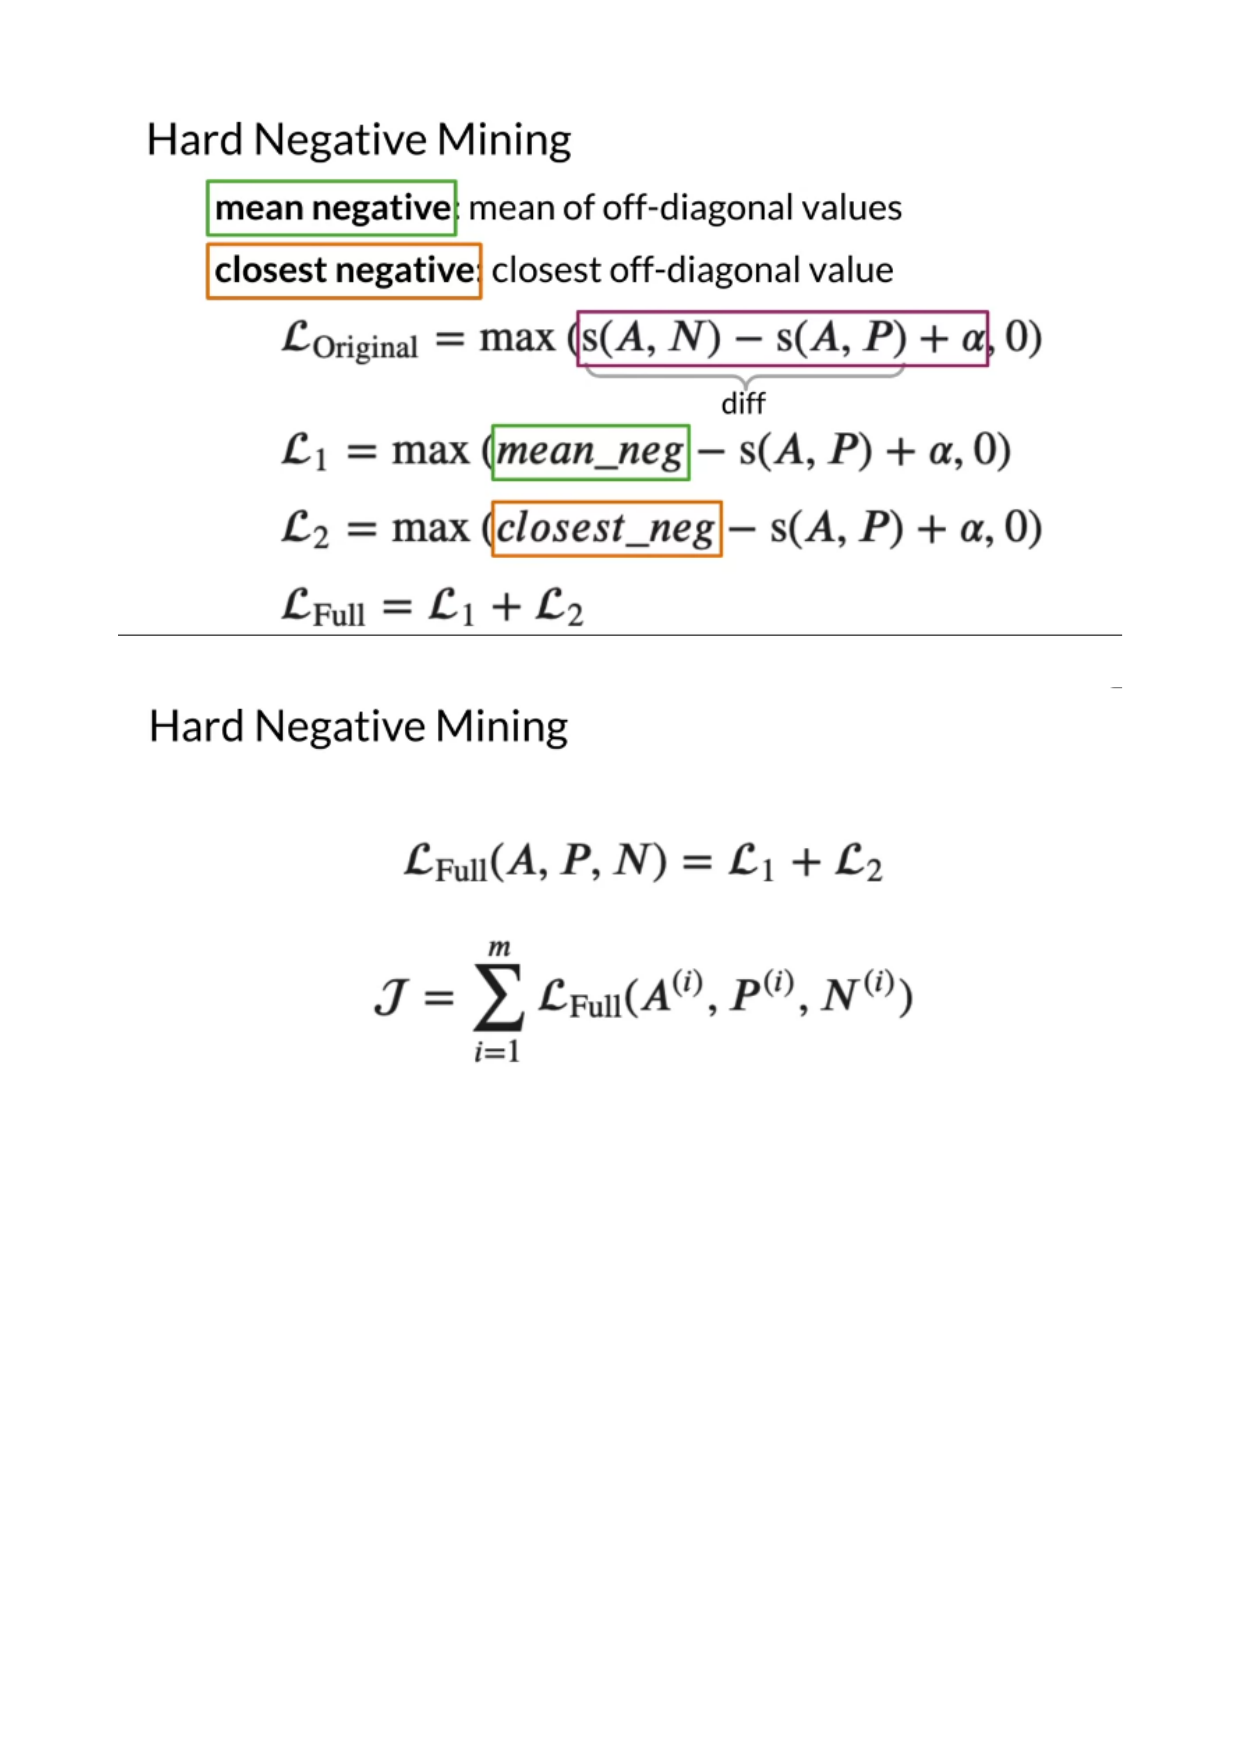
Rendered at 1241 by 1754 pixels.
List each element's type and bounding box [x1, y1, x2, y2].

picture [118, 118, 1123, 636]
picture [118, 687, 1123, 1087]
